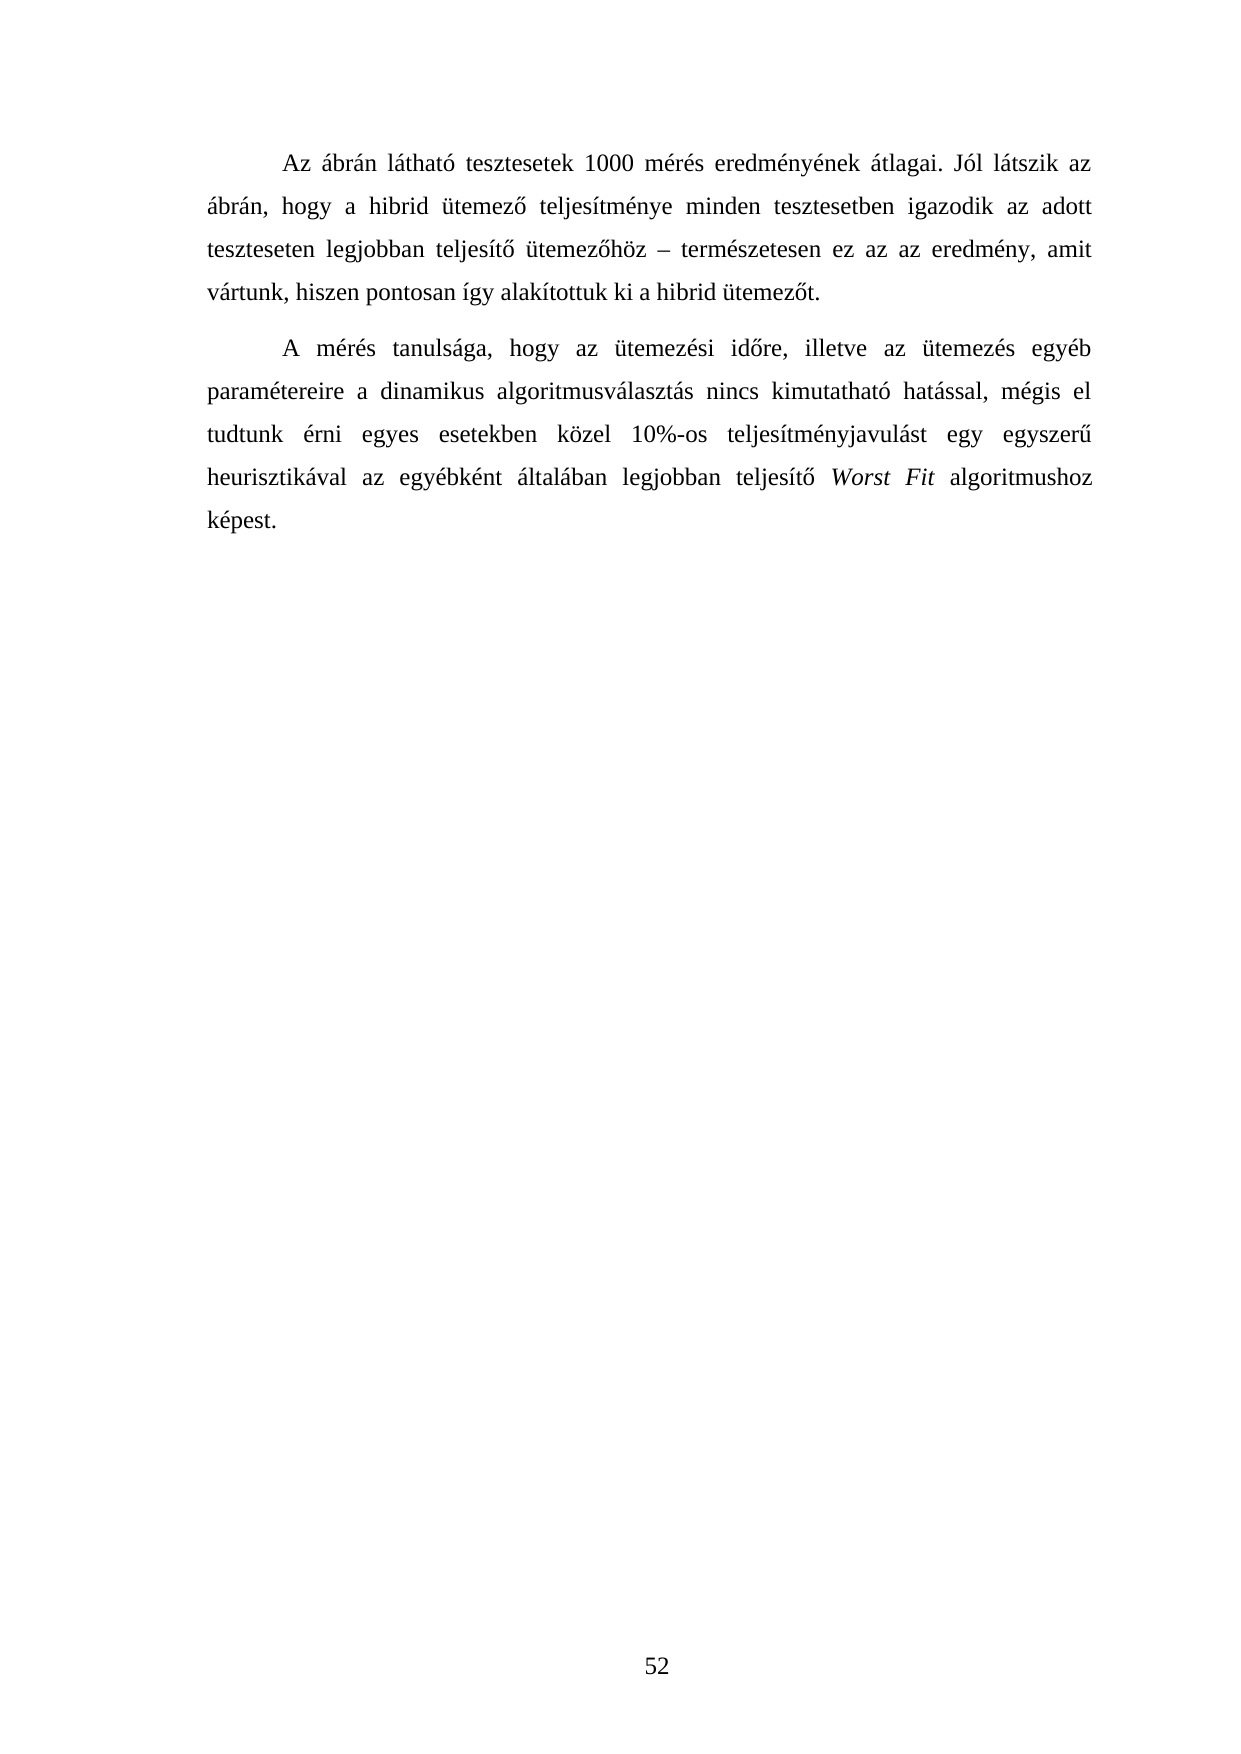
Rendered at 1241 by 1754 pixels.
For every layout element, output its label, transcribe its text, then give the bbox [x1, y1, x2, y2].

text Az ábrán látható tesztesetek 1000 mérés eredményének átlagai. Jól látszik az ábrán, hogy a hibrid ütemező teljesítménye minden tesztesetben igazodik az adott teszteseten legjobban teljesítő ütemezőhöz – természetesen ez az az eredmény, amit vártunk, hiszen pontosan így alakítottuk ki a hibrid ütemezőt. [207, 148, 1092, 306]
text A mérés tanulsága, hogy az ütemezési időre, illetve az ütemezés egyéb paramétereire a dinamikus algoritmusválasztás nincs kimutatható hatással, mégis el tudtunk érni egyes esetekben közel 10%-os teljesítményjavulást egy egyszerű heurisztikával az egyébként általában legjobban teljesítő Worst Fit algoritmushoz képest. [207, 333, 1092, 534]
